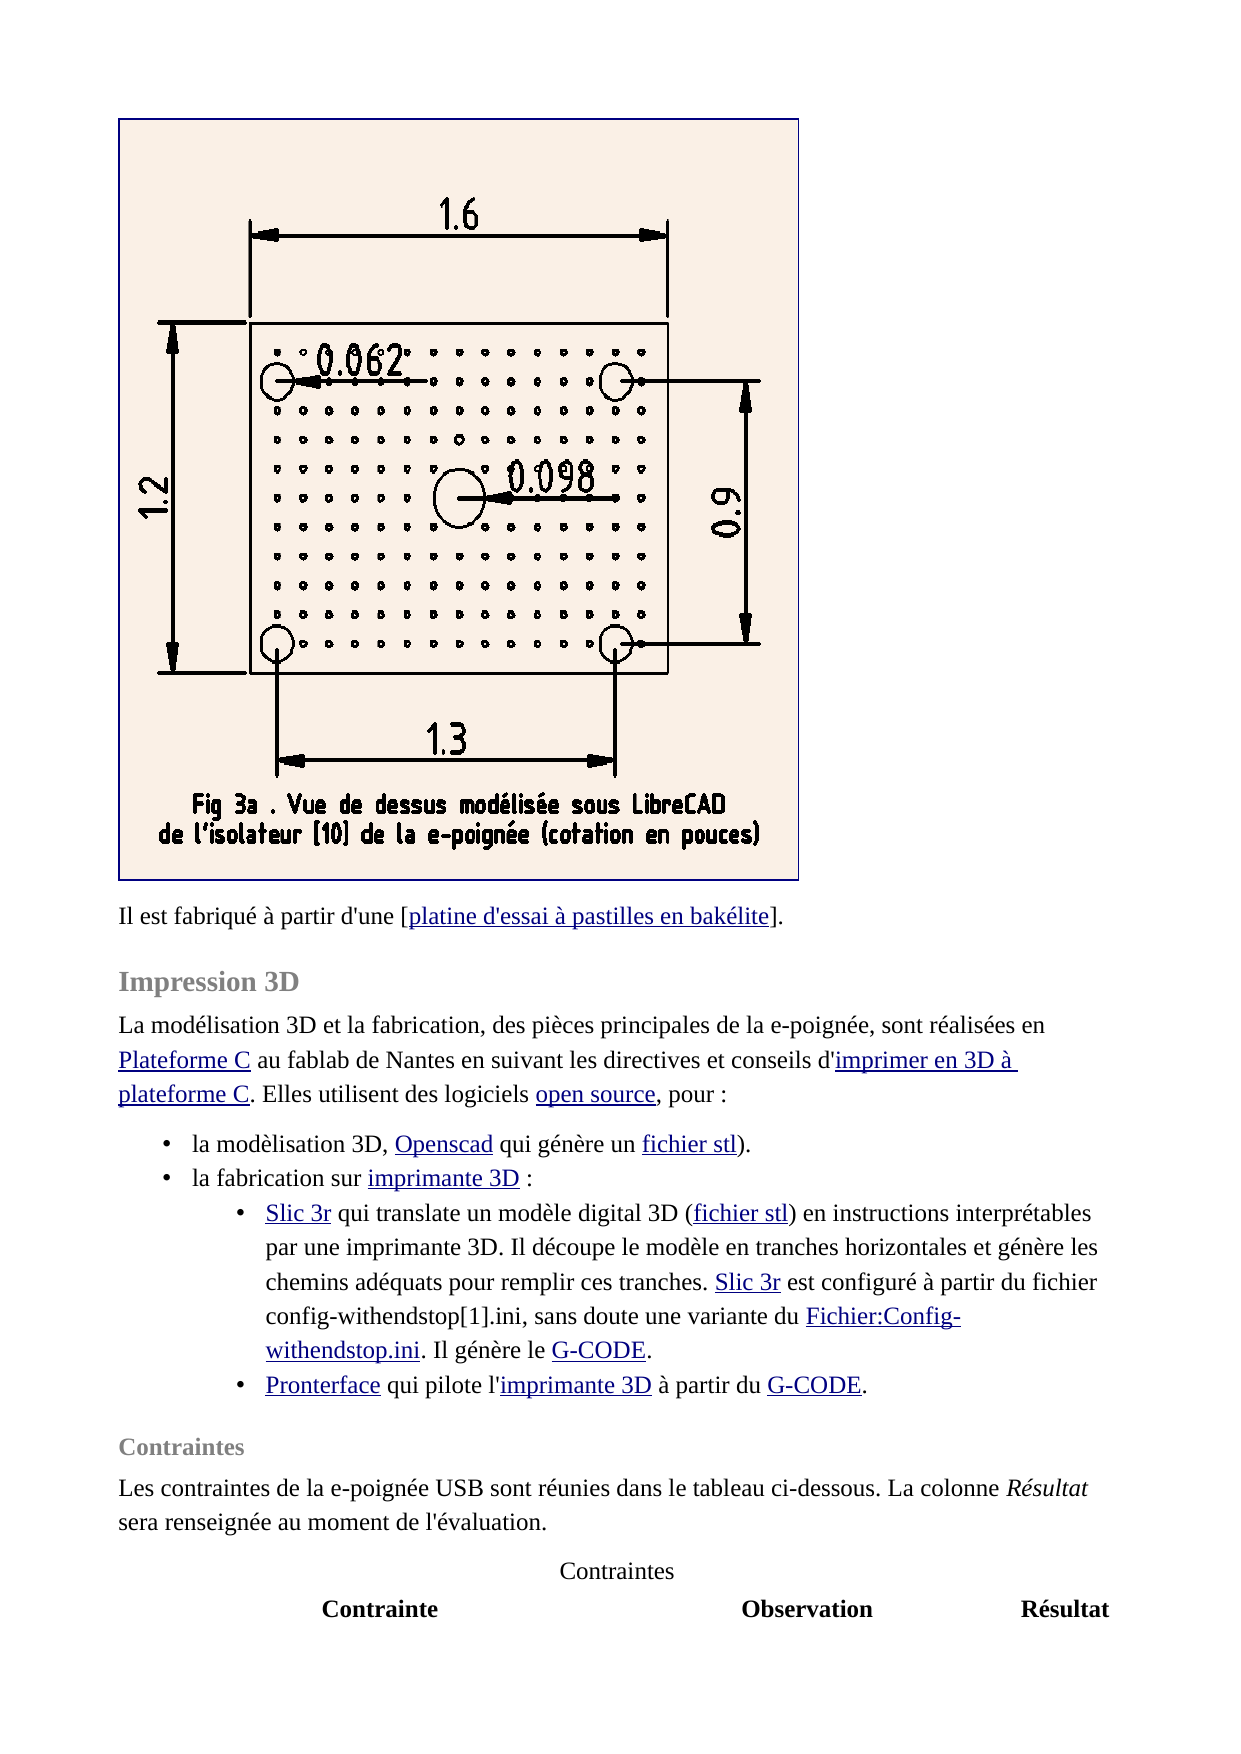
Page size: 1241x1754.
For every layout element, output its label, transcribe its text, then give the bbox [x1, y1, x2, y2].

picture [120, 120, 798, 879]
table_header Résultat [1014, 1591, 1122, 1625]
text Les contraintes de la e-poignée USB sont réunies dans le tableau ci-dessous. La colonne Résultat sera renseignée au moment de l'évaluation. [118, 1473, 1122, 1536]
text Contraintes [118, 1556, 1122, 1585]
subtitle Contraintes [118, 1432, 1122, 1460]
table_header Contrainte [159, 1591, 606, 1625]
table_header [118, 1591, 159, 1625]
list Slic 3r qui translate un modèle digital 3D (fichier stl) en instructions interprétables par une imprimante 3D. Il découpe le modèle en tranches horizontales et génère les chemins adéquats pour remplir ces tranches. Slic 3r est configuré à partir du fichier config-withendstop[1].ini, sans doute une variante du Fichier:Config-withendstop.ini. Il génère le G-CODE. [236, 1198, 1122, 1364]
text [799, 118, 1122, 881]
text La modélisation 3D et la fabrication, des pièces principales de la e-poignée, sont réalisées en Plateforme C au fablab de Nantes en suivant les directives et conseils d'imprimer en 3D à plateforme C. Elles utilisent des logiciels open source, pour : [118, 1011, 1122, 1108]
subtitle Impression 3D [118, 964, 1122, 998]
list la fabrication sur imprimante 3D : [162, 1163, 1122, 1192]
text Il est fabriqué à partir d'une [platine d'essai à pastilles en bakélite]. [118, 901, 1122, 930]
table_header Observation [606, 1591, 1014, 1625]
list Pronterface qui pilote l'imprimante 3D à partir du G-CODE. [236, 1370, 1122, 1399]
list la modèlisation 3D, Openscad qui génère un fichier stl). [162, 1129, 1122, 1157]
